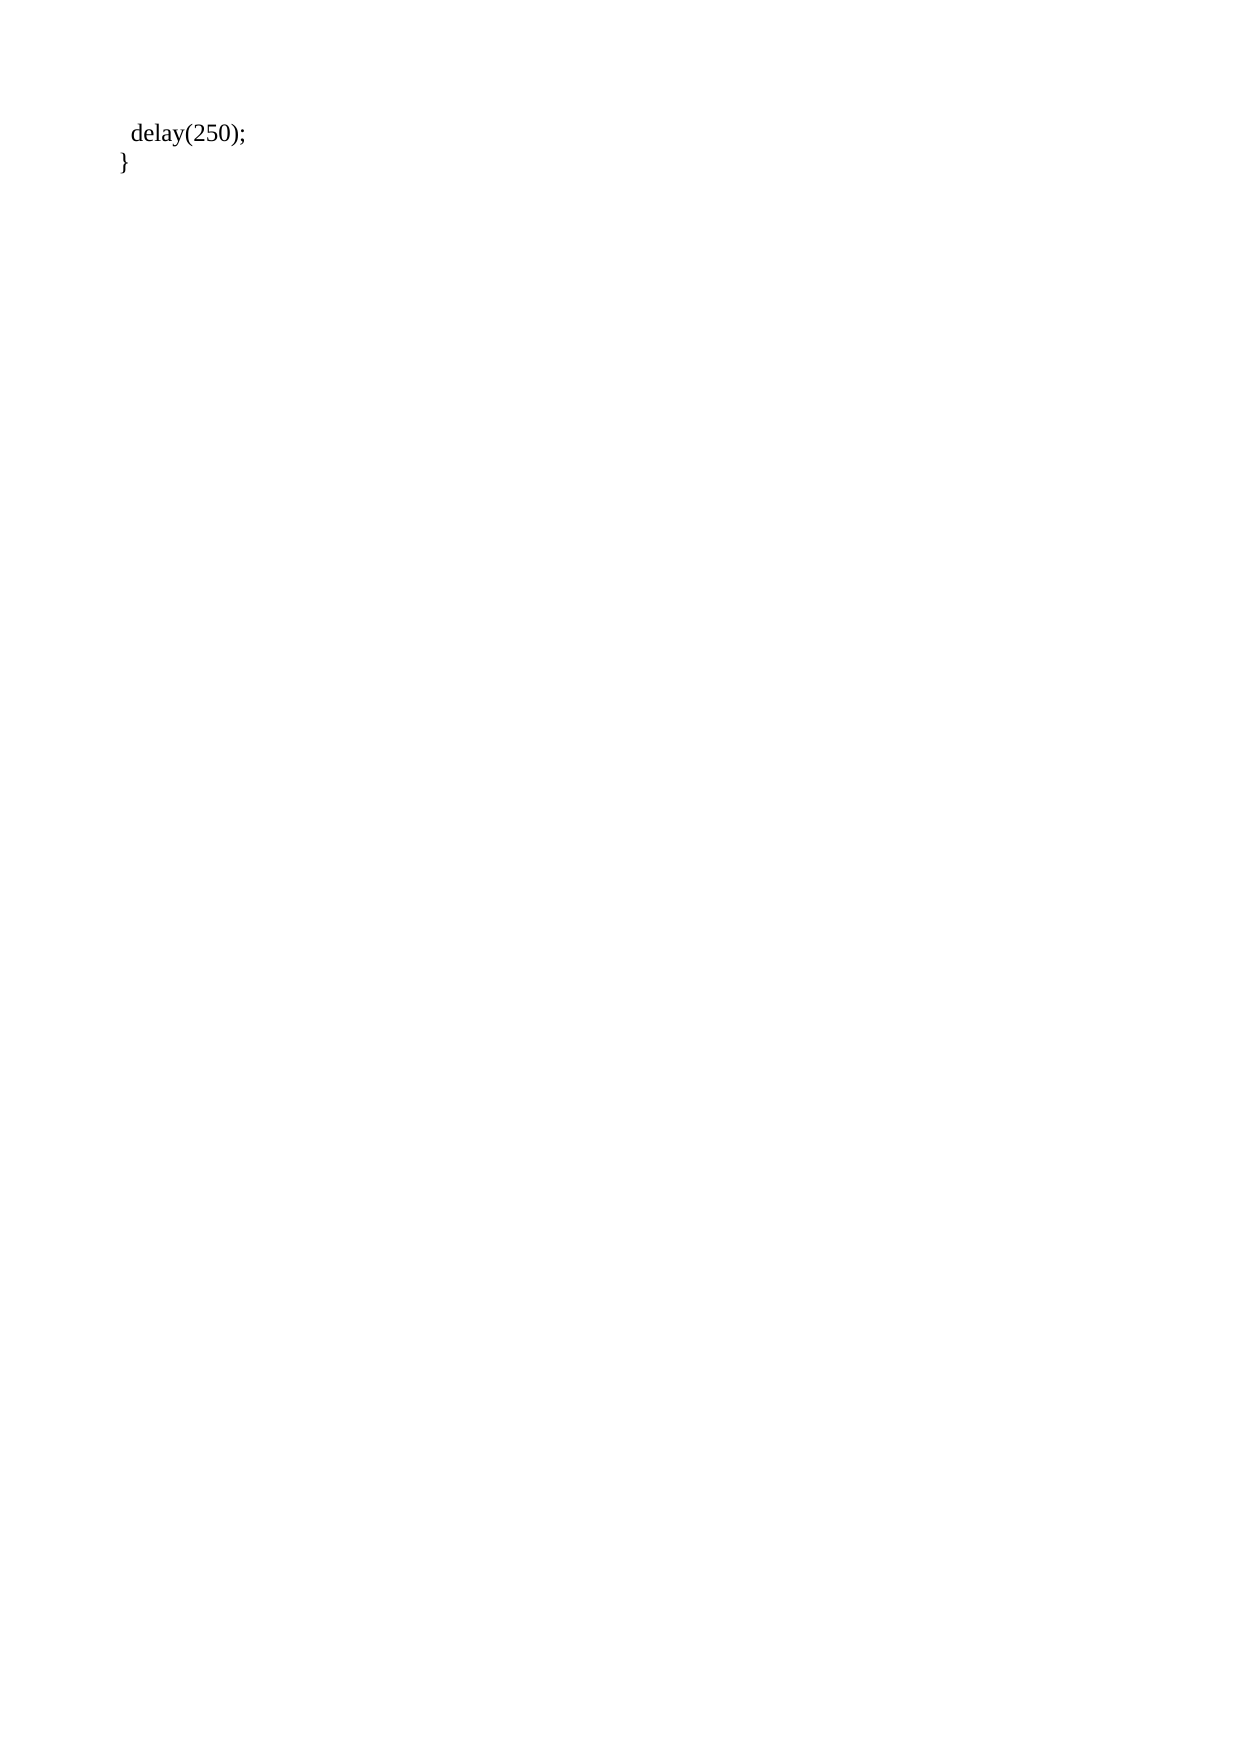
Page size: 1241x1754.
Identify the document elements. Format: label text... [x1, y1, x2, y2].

text } [118, 147, 1122, 176]
text delay(250); [118, 118, 1122, 147]
